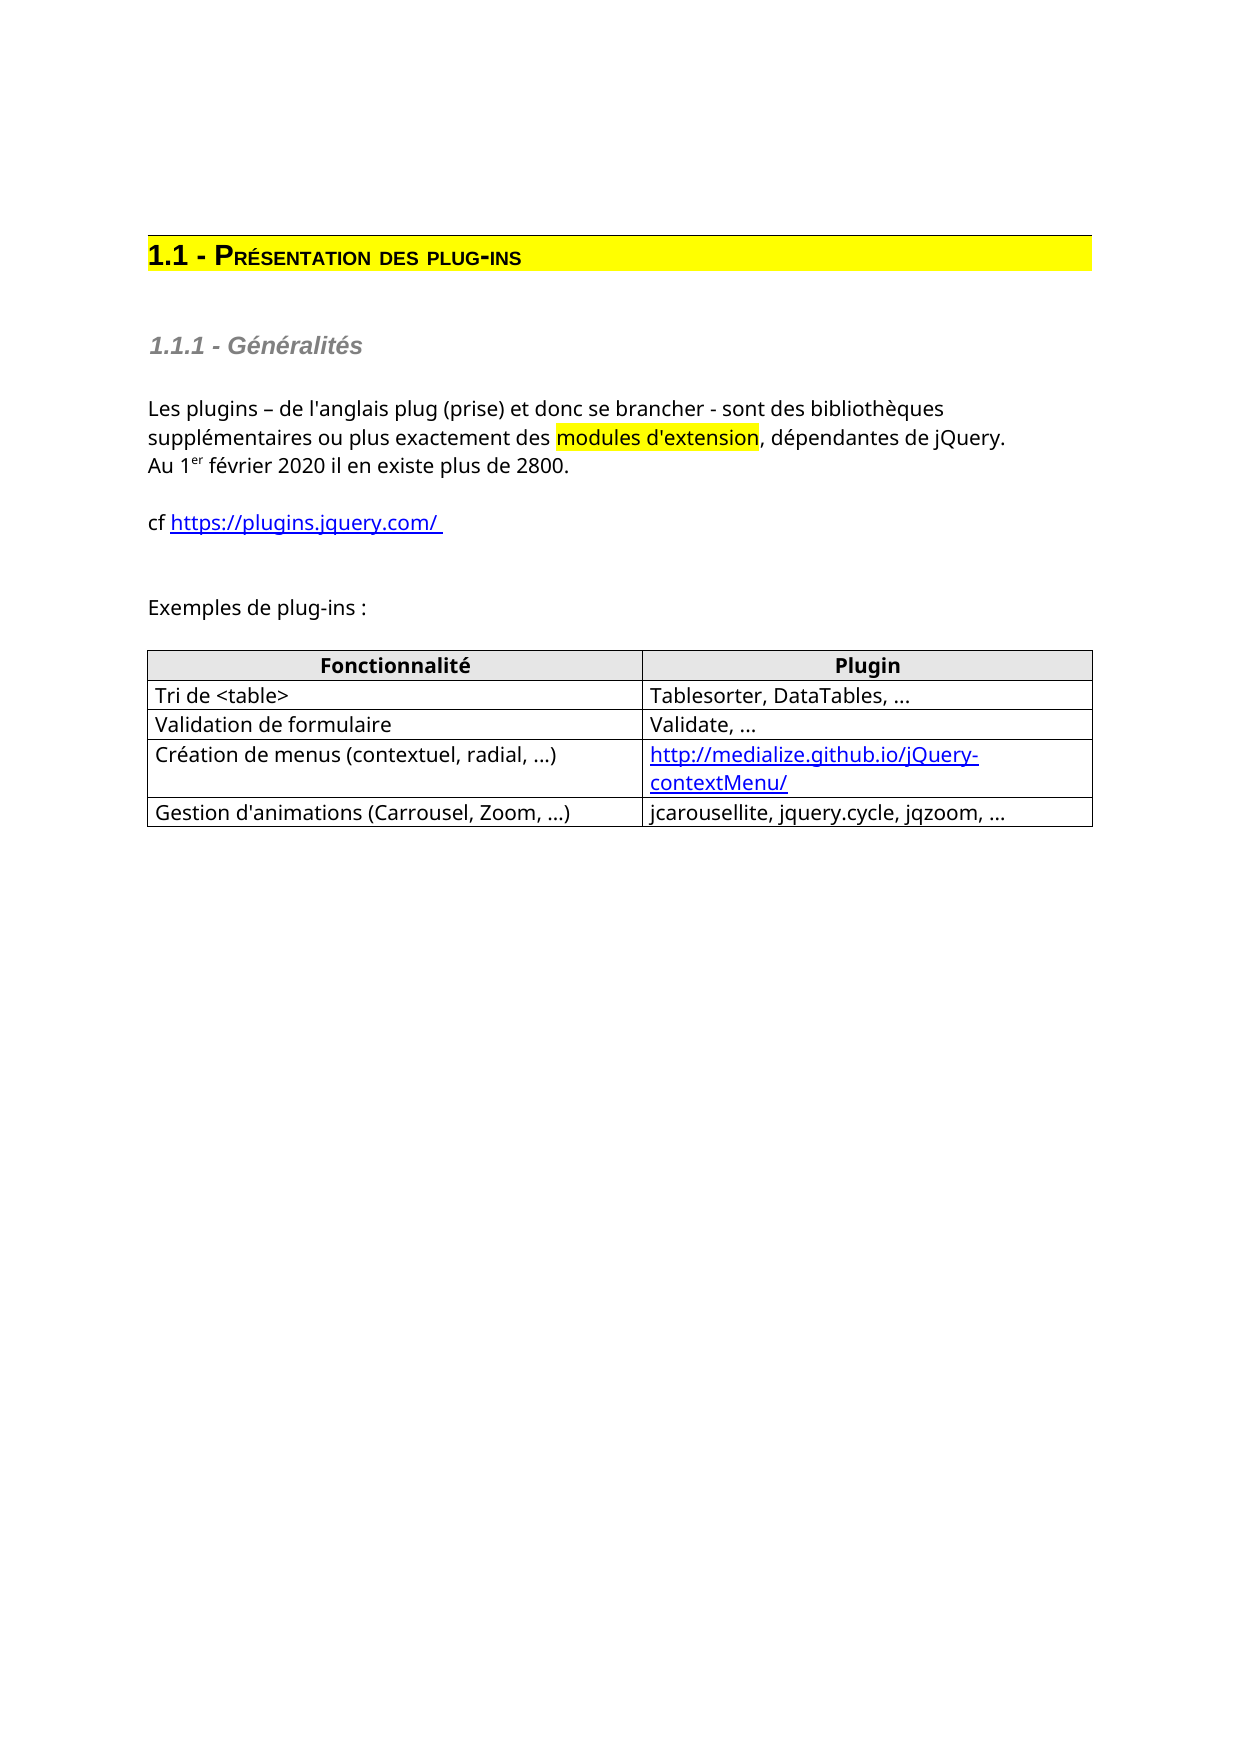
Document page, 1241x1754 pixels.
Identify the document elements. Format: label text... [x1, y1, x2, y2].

table_cell Tri de <table> [148, 681, 642, 709]
table_cell Tablesorter, DataTables, ... [643, 681, 1092, 709]
subtitle - Présentation des plug-ins [148, 236, 1092, 271]
table_header Plugin [643, 651, 1092, 680]
table_cell jcarousellite, jquery.cycle, jqzoom, … [643, 798, 1092, 826]
table_cell Création de menus (contextuel, radial, ...) [148, 740, 642, 797]
table_header Fonctionnalité [148, 651, 642, 680]
text Les plugins – de l'anglais plug (prise) et donc se brancher - sont des bibliothèques supplémentaires ou plus exactement des modules d'extension, dépendantes de jQuery. [148, 394, 1092, 451]
table_cell http://medialize.github.io/jQuery-contextMenu/ [643, 740, 1092, 797]
text Exemples de plug-ins : [148, 593, 1092, 622]
table_cell Validate, ... [643, 710, 1092, 739]
table_cell Gestion d'animations (Carrousel, Zoom, …) [148, 798, 642, 826]
subtitle - Généralités [149, 331, 1092, 360]
text cf https://plugins.jquery.com/ [148, 508, 1092, 537]
text Au 1er février 2020 il en existe plus de 2800. [148, 451, 1092, 480]
table_cell Validation de formulaire [148, 710, 642, 739]
